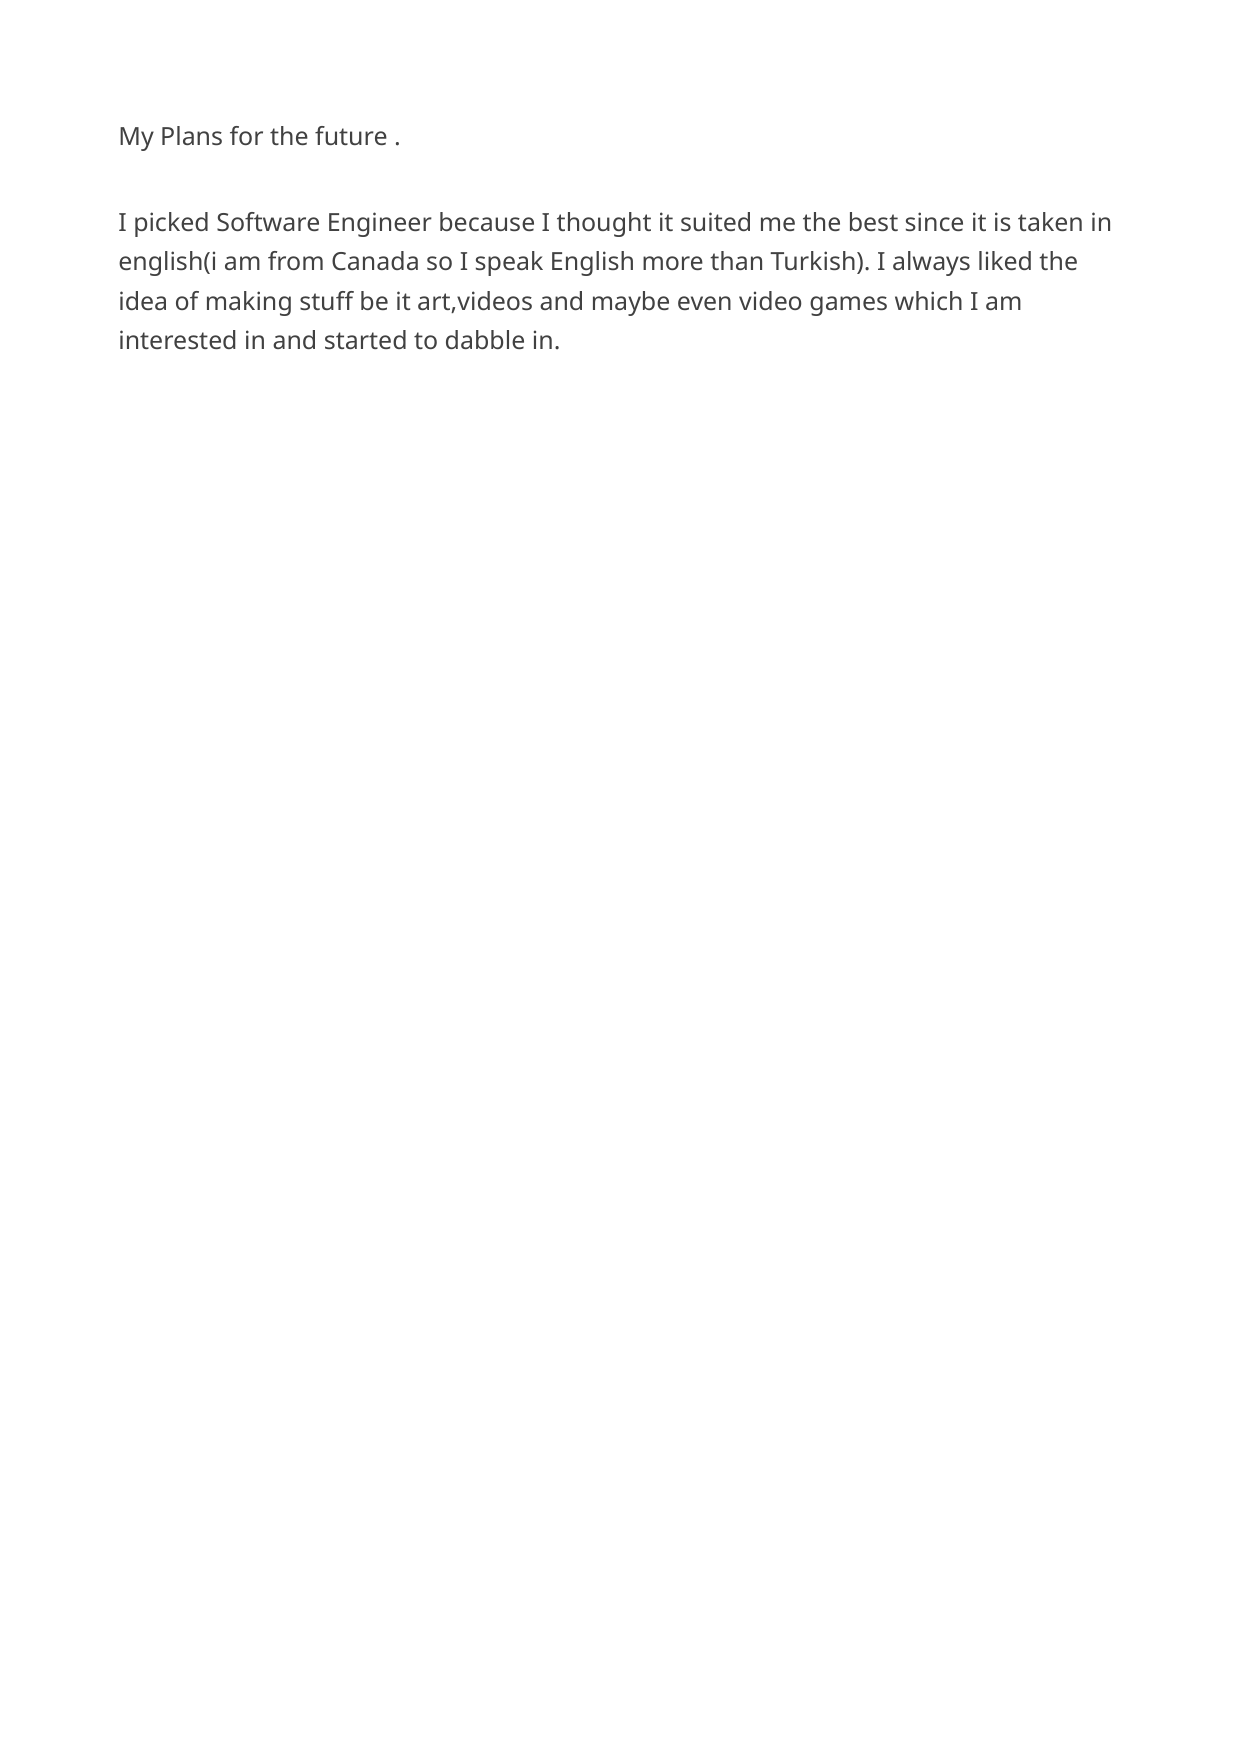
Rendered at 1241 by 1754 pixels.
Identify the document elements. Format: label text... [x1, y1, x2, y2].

text I picked Software Engineer because I thought it suited me the best since it is taken in english(i am from Canada so I speak English more than Turkish). I always liked the idea of making stuff be it art,videos and maybe even video games which I am interested in and started to dabble in. [118, 205, 1122, 356]
text My Plans for the future . [118, 118, 1122, 152]
